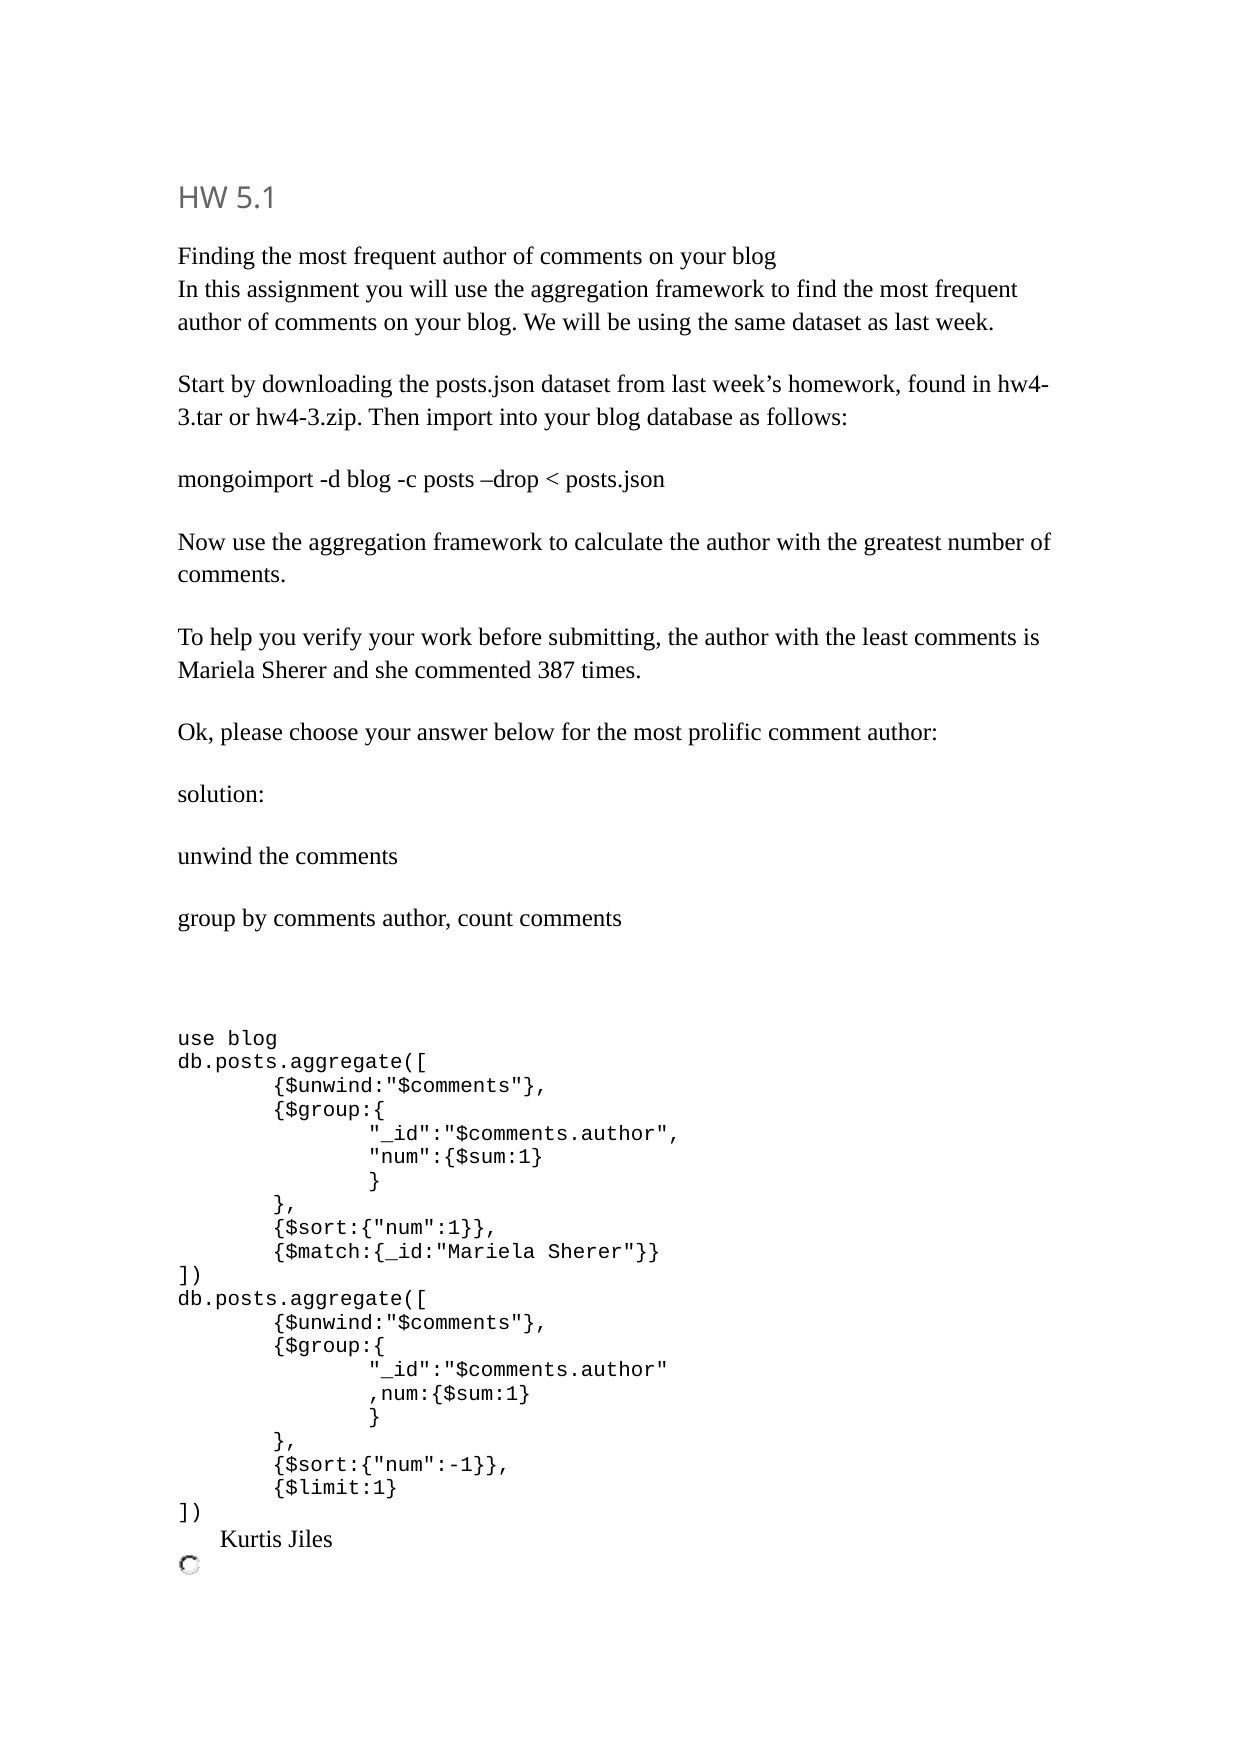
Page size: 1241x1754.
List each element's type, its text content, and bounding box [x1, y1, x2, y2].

text Start by downloading the posts.json dataset from last week’s homework, found in hw4-3.tar or hw4-3.zip. Then import into your blog database as follows: [177, 369, 1063, 431]
text "num":{$sum:1} [177, 1146, 1063, 1170]
text Now use the aggregation framework to calculate the author with the greatest number of comments. [177, 527, 1063, 588]
text use blog [177, 1028, 1063, 1052]
text "_id":"$comments.author" [177, 1359, 1063, 1383]
text {$limit:1} [177, 1477, 1063, 1501]
text } [177, 1406, 1063, 1430]
text {$match:{_id:"Mariela Sherer"}} [177, 1241, 1063, 1264]
text ]) [177, 1501, 1063, 1524]
subtitle HW 5.1 [177, 176, 1063, 217]
text {$group:{ [177, 1335, 1063, 1359]
text unwind the comments [177, 841, 1063, 870]
text {$sort:{"num":1}}, [177, 1217, 1063, 1241]
text {$unwind:"$comments"}, [177, 1312, 1063, 1335]
text group by comments author, count comments [177, 903, 1063, 932]
text Finding the most frequent author of comments on your blog In this assignment you will use the aggregation framework to find the most frequent author of comments on your blog. We will be using the same dataset as last week. [177, 241, 1063, 336]
text Kurtis Jiles [177, 1524, 1063, 1585]
text "_id":"$comments.author", [177, 1122, 1063, 1146]
text {$sort:{"num":-1}}, [177, 1453, 1063, 1477]
text {$unwind:"$comments"}, [177, 1075, 1063, 1099]
text }, [177, 1430, 1063, 1453]
text } [177, 1170, 1063, 1193]
text ]) [177, 1264, 1063, 1288]
text Ok, please choose your answer below for the most prolific comment author: [177, 717, 1063, 746]
text ,num:{$sum:1} [177, 1383, 1063, 1406]
text solution: [177, 779, 1063, 808]
text db.posts.aggregate([ [177, 1052, 1063, 1075]
text {$group:{ [177, 1099, 1063, 1122]
text To help you verify your work before submitting, the author with the least comments is Mariela Sherer and she commented 387 times. [177, 622, 1063, 683]
text }, [177, 1193, 1063, 1217]
text mongoimport -d blog -c posts –drop < posts.json [177, 464, 1063, 493]
text db.posts.aggregate([ [177, 1288, 1063, 1312]
